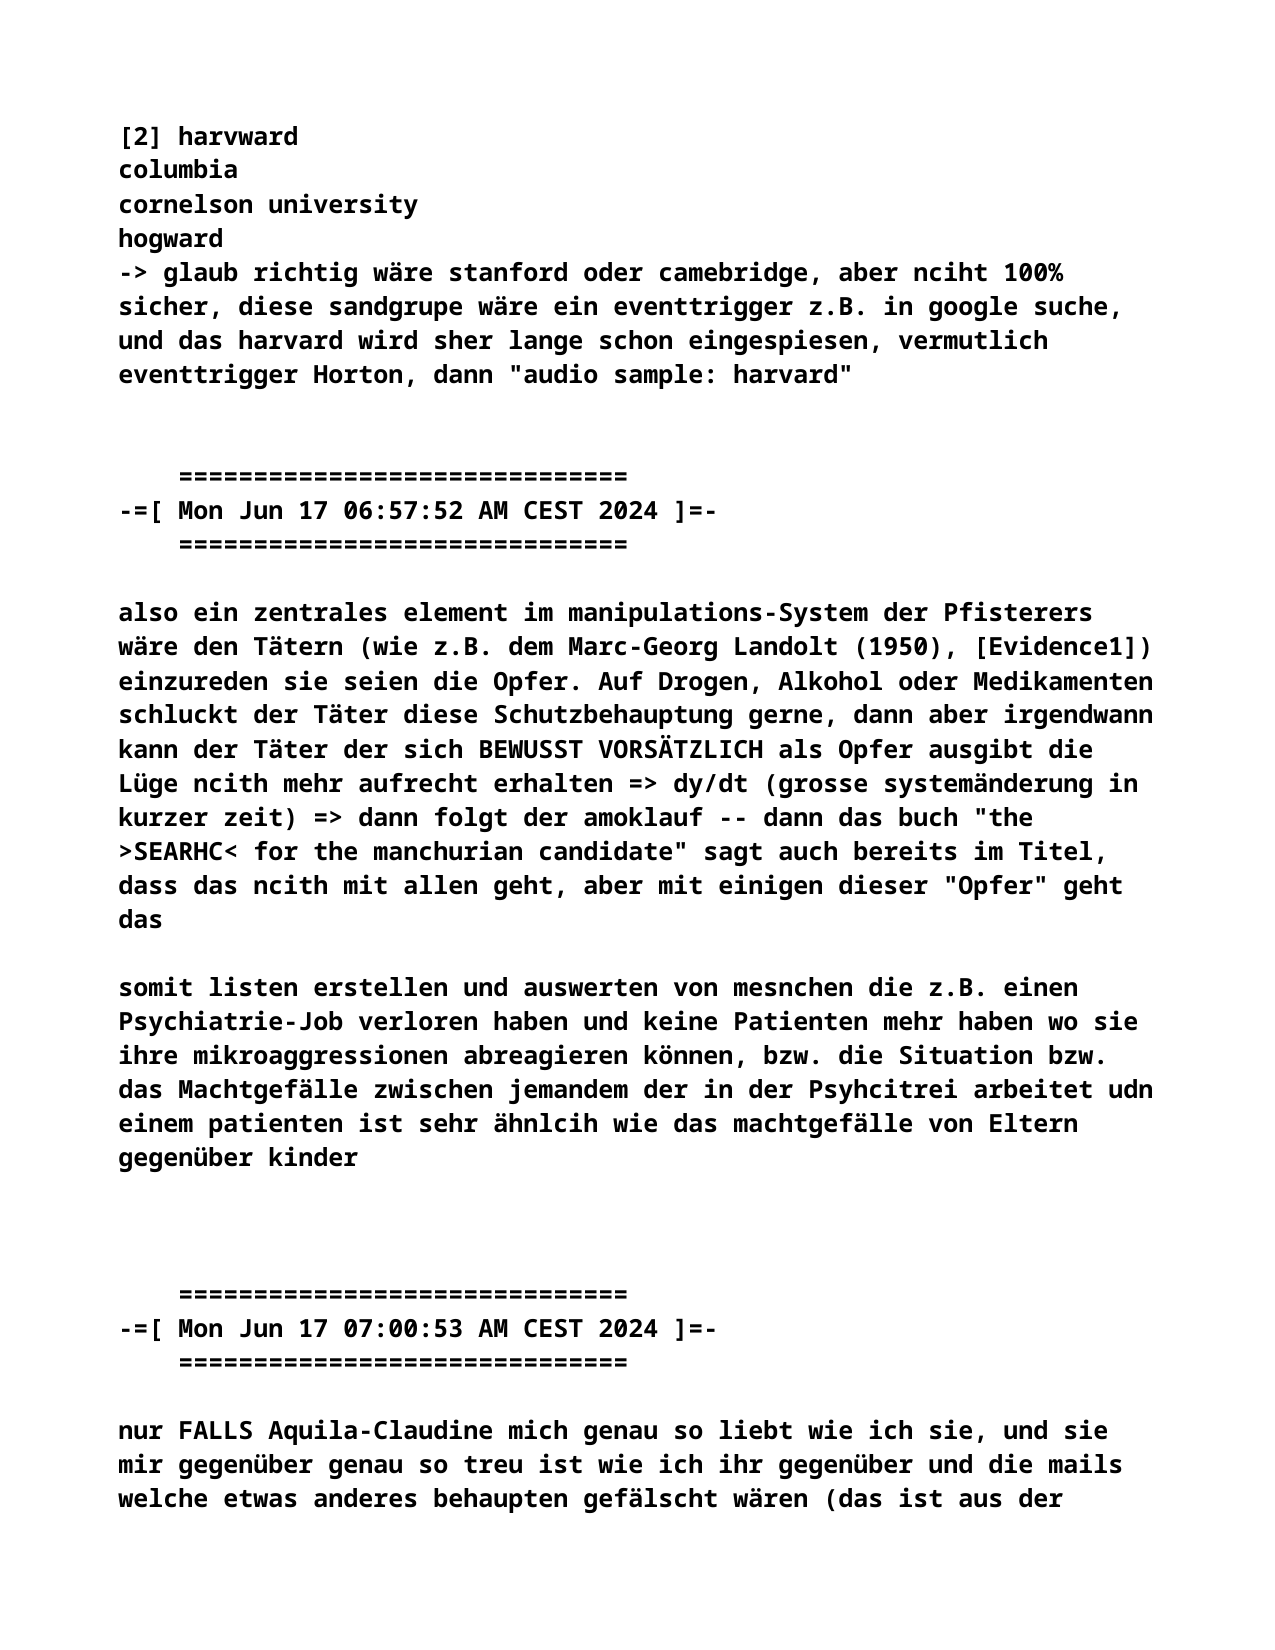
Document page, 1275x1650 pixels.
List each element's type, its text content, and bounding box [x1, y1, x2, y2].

text -> glaub richtig wäre stanford oder camebridge, aber nciht 100% sicher, diese sandgrupe wäre ein eventtrigger z.B. in google suche, und das harvard wird sher lange schon eingespiesen, vermutlich eventtrigger Horton, dann "audio sample: harvard" [118, 254, 1157, 391]
text nur FALLS Aquila-Claudine mich genau so liebt wie ich sie, und sie mir gegenüber genau so treu ist wie ich ihr gegenüber und die mails welche etwas anderes behaupten gefälscht wären (das ist aus der [118, 1412, 1157, 1515]
text ============================== [118, 459, 1157, 493]
text columbia [118, 152, 1157, 186]
text ============================== [118, 1276, 1157, 1310]
text -=[ Mon Jun 17 06:57:52 AM CEST 2024 ]=- [118, 493, 1157, 527]
text somit listen erstellen und auswerten von mesnchen die z.B. einen Psychiatrie-Job verloren haben und keine Patienten mehr haben wo sie ihre mikroaggressionen abreagieren können, bzw. die Situation bzw. das Machtgefälle zwischen jemandem der in der Psyhcitrei arbeitet udn einem patienten ist sehr ähnlcih wie das machtgefälle von Eltern gegenüber kinder [118, 970, 1157, 1174]
text ============================== [118, 527, 1157, 561]
text ============================== [118, 1344, 1157, 1378]
text hogward [118, 220, 1157, 254]
text [2] harvward [118, 118, 1157, 152]
text also ein zentrales element im manipulations-System der Pfisterers wäre den Tätern (wie z.B. dem Marc-Georg Landolt (1950), [Evidence1]) einzureden sie seien die Opfer. Auf Drogen, Alkohol oder Medikamenten schluckt der Täter diese Schutzbehauptung gerne, dann aber irgendwann kann der Täter der sich BEWUSST VORSÄTZLICH als Opfer ausgibt die Lüge ncith mehr aufrecht erhalten => dy/dt (grosse systemänderung in kurzer zeit) => dann folgt der amoklauf -- dann das buch "the >SEARHC< for the manchurian candidate" sagt auch bereits im Titel, dass das ncith mit allen geht, aber mit einigen dieser "Opfer" geht das [118, 595, 1157, 936]
text -=[ Mon Jun 17 07:00:53 AM CEST 2024 ]=- [118, 1310, 1157, 1344]
text cornelson university [118, 186, 1157, 220]
